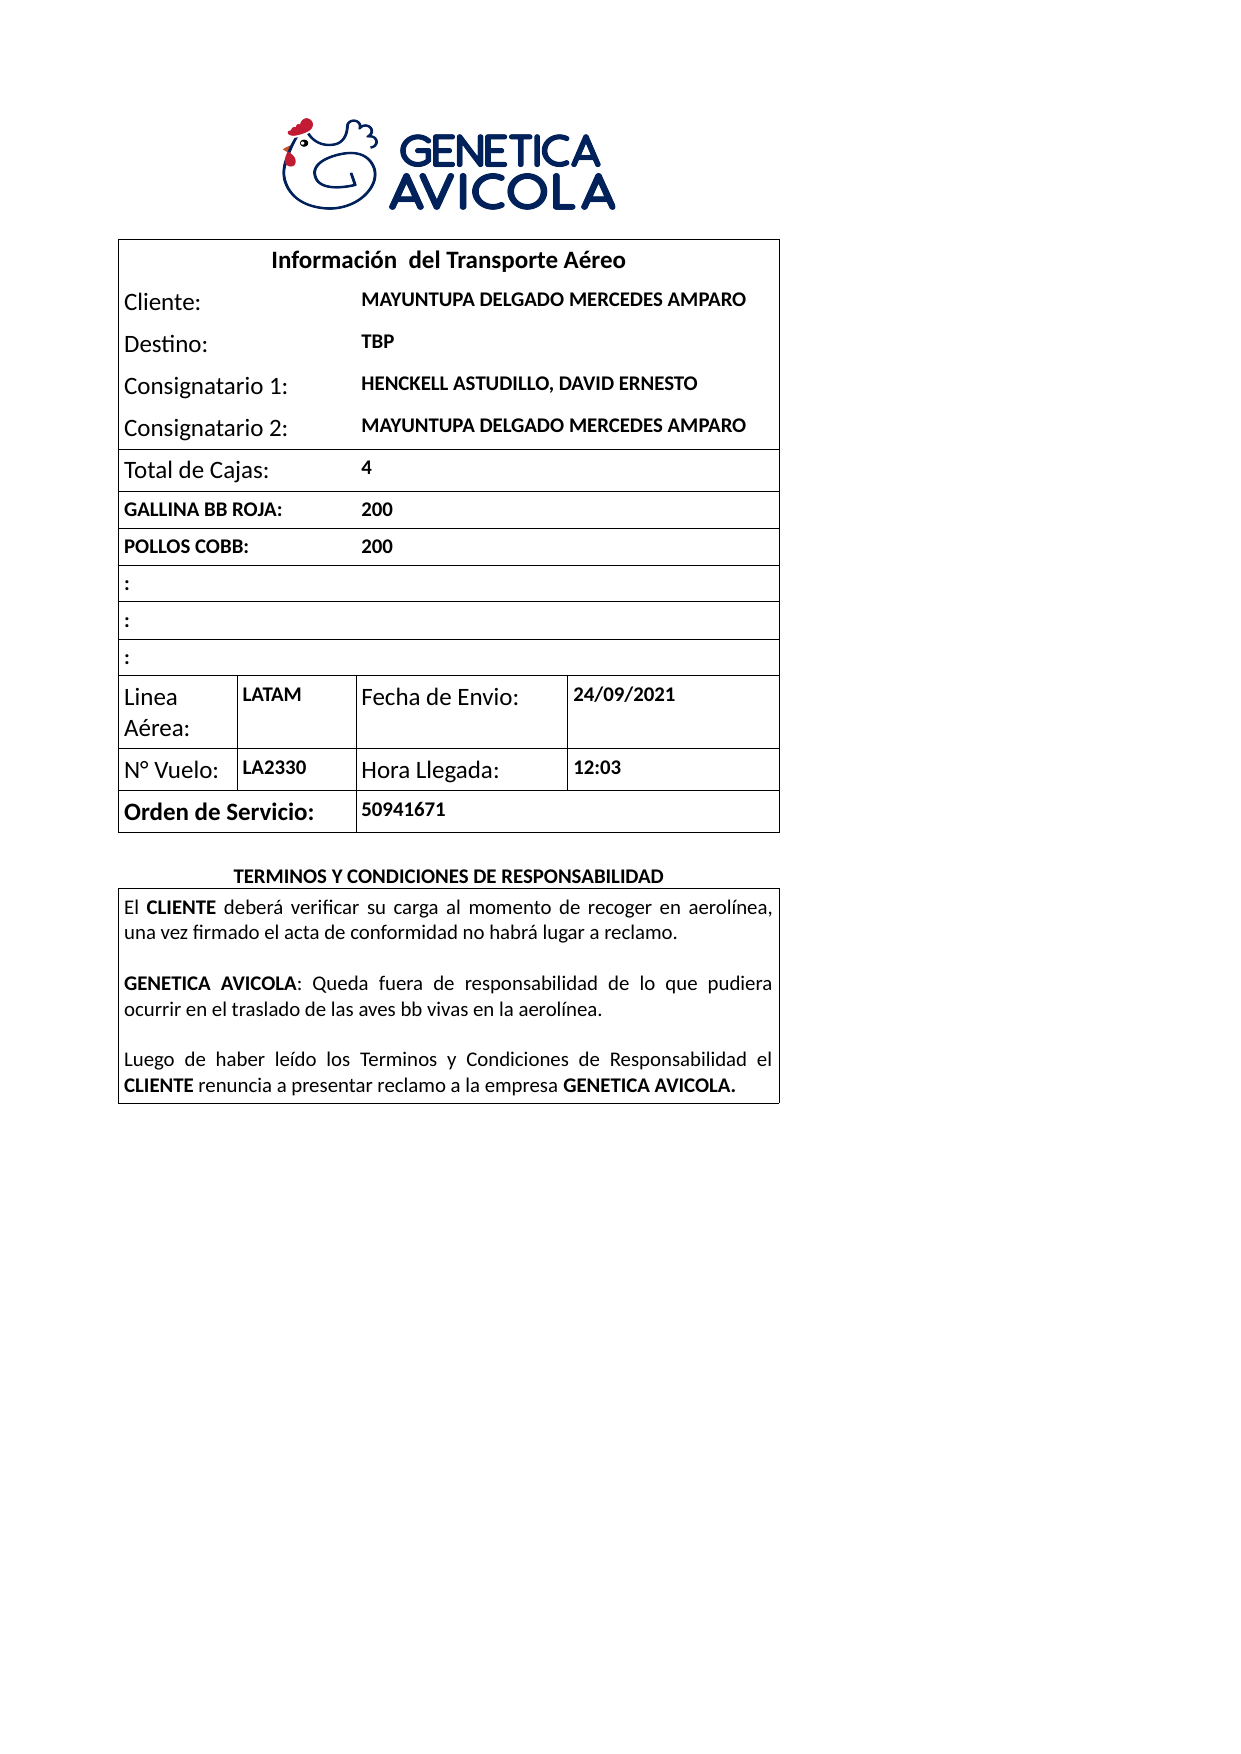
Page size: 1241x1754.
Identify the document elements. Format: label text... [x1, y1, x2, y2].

table_cell Consignatario 1: [119, 365, 356, 406]
table_cell 200 [356, 492, 779, 527]
table_cell Linea Aérea: [119, 676, 237, 748]
table_cell : [119, 602, 356, 638]
table_cell El CLIENTE deberá verificar su carga al momento de recoger en aerolínea, una vez firmado el acta de conformidad no habrá lugar a reclamo. GENETICA AVICOLA: Queda fuera de responsabilidad de lo que pudiera ocurrir en el traslado de las aves bb vivas en la aerolínea. Luego de haber leído los Terminos y Condiciones de Responsabilidad el CLIENTE renuncia a presentar reclamo a la empresa GENETICA AVICOLA. [119, 889, 779, 1103]
table_cell 50941671 [357, 791, 779, 832]
table_cell Cliente: [119, 281, 356, 322]
table_cell HENCKELL ASTUDILLO, DAVID ERNESTO [356, 365, 779, 406]
table_cell [356, 602, 779, 638]
table_cell [356, 640, 779, 675]
table_cell [356, 566, 779, 601]
table_cell 24/09/2021 [568, 676, 779, 748]
table_cell Total de Cajas: [119, 450, 356, 491]
table_cell 4 [356, 450, 779, 491]
table_cell GALLINA BB ROJA: [119, 492, 356, 527]
table_cell N° Vuelo: [119, 749, 237, 790]
table_cell Hora Llegada: [357, 749, 567, 790]
table_cell Orden de Servicio: [119, 791, 356, 832]
table_cell POLLOS COBB: [119, 529, 356, 564]
table_cell TBP [356, 323, 779, 364]
table_cell 200 [356, 529, 779, 564]
table_cell Fecha de Envio: [357, 676, 567, 748]
table_cell Destino: [119, 323, 356, 364]
table_cell LA2330 [238, 749, 356, 790]
table_cell MAYUNTUPA DELGADO MERCEDES AMPARO [356, 406, 779, 448]
table_cell : [119, 566, 356, 601]
picture [282, 118, 616, 210]
table_cell LATAM [238, 676, 356, 748]
table_cell MAYUNTUPA DELGADO MERCEDES AMPARO [356, 281, 779, 322]
table_cell 12:03 [568, 749, 779, 790]
table_header Información del Transporte Aéreo [119, 240, 779, 281]
table_cell : [119, 640, 356, 675]
table_cell Consignatario 2: [119, 406, 356, 448]
table_cell TERMINOS Y CONDICIONES DE RESPONSABILIDAD [118, 833, 779, 888]
